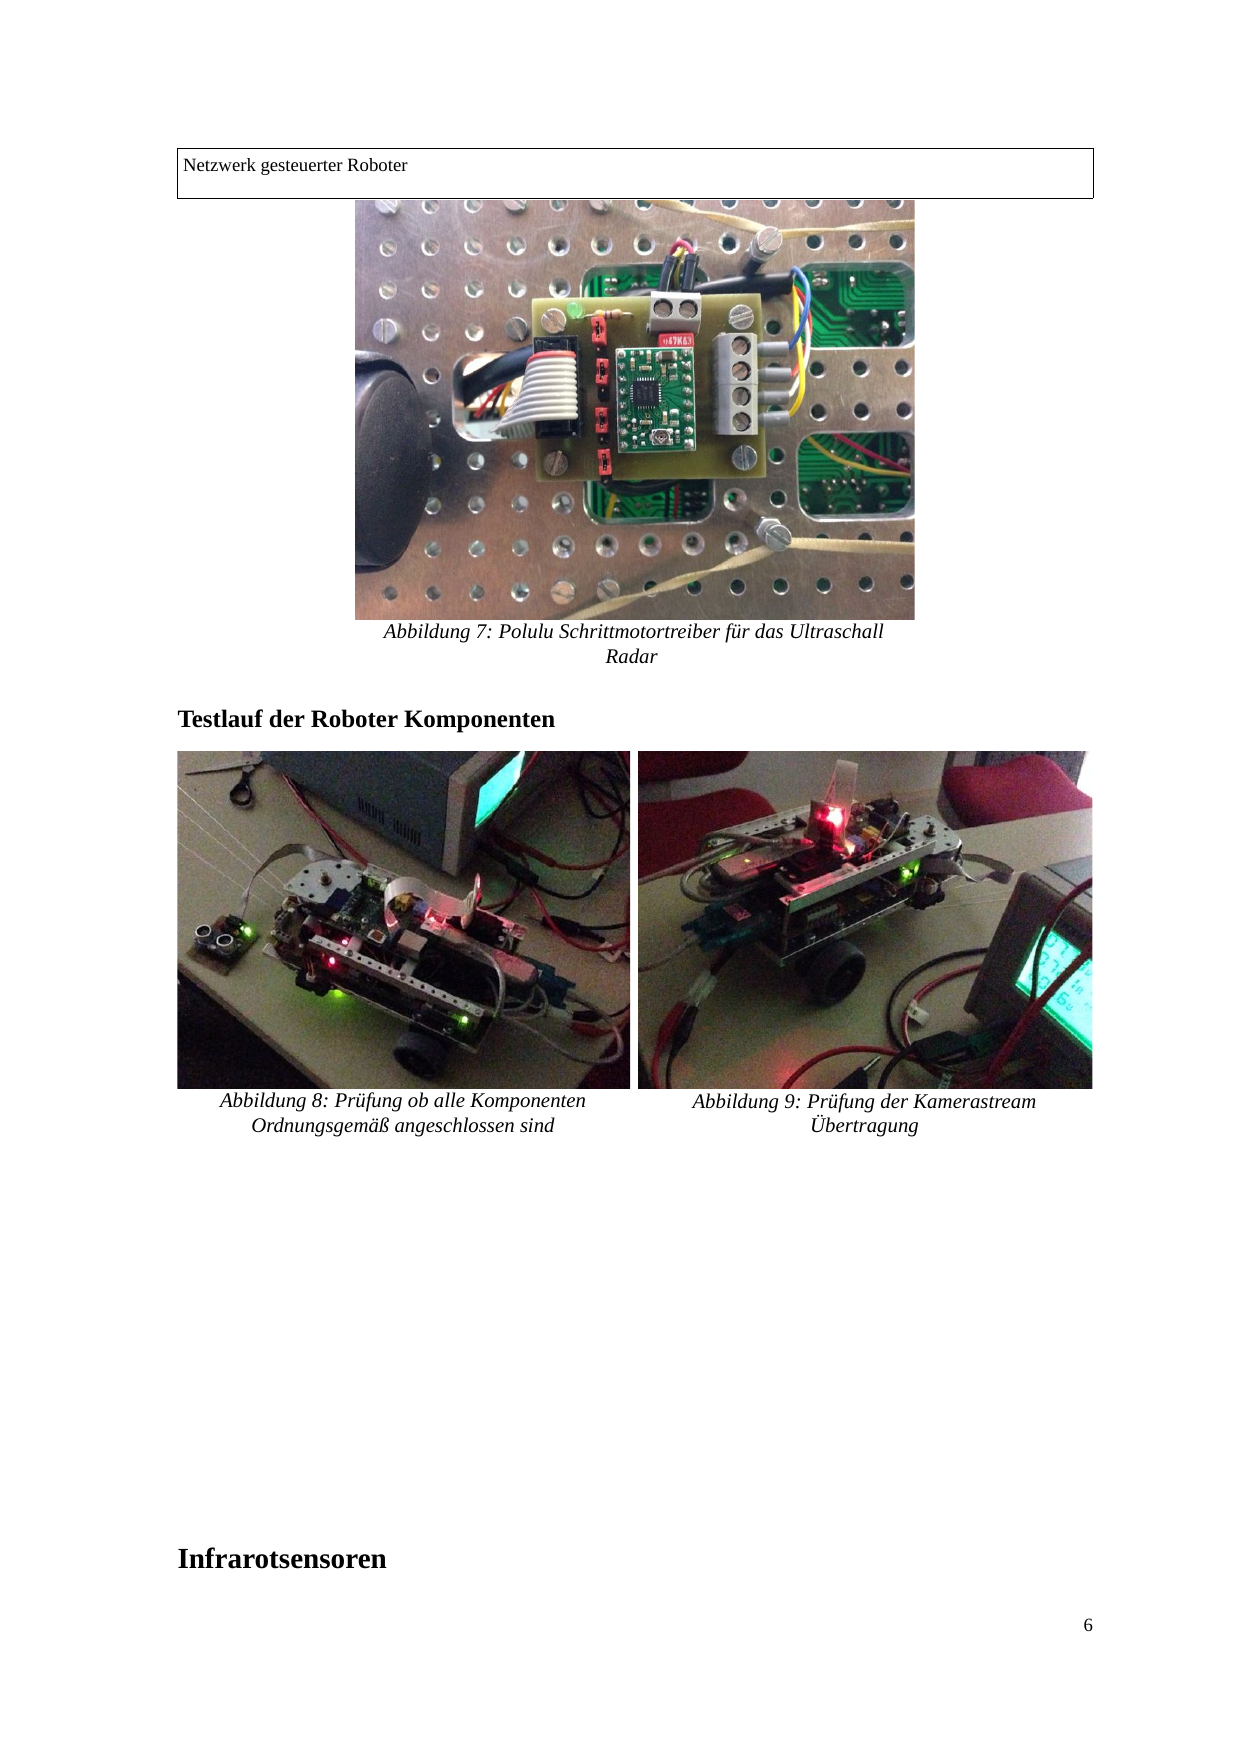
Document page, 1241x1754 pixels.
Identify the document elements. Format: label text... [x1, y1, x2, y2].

picture [638, 751, 1093, 1089]
text Abbildung 7: Polulu Schrittmotortreiber für das Ultraschall Radar [355, 620, 914, 668]
picture [355, 200, 915, 620]
text Testlauf der Roboter Komponenten [177, 704, 1093, 733]
text Abbildung 8: Prüfung ob alle Komponenten Ordnungsgemäß angeschlossen sind [177, 1089, 630, 1137]
text Infrarotsensoren [177, 1542, 1093, 1575]
text Abbildung 9: Prüfung der Kamerastream Übertragung [638, 1089, 1093, 1137]
picture [177, 751, 631, 1089]
